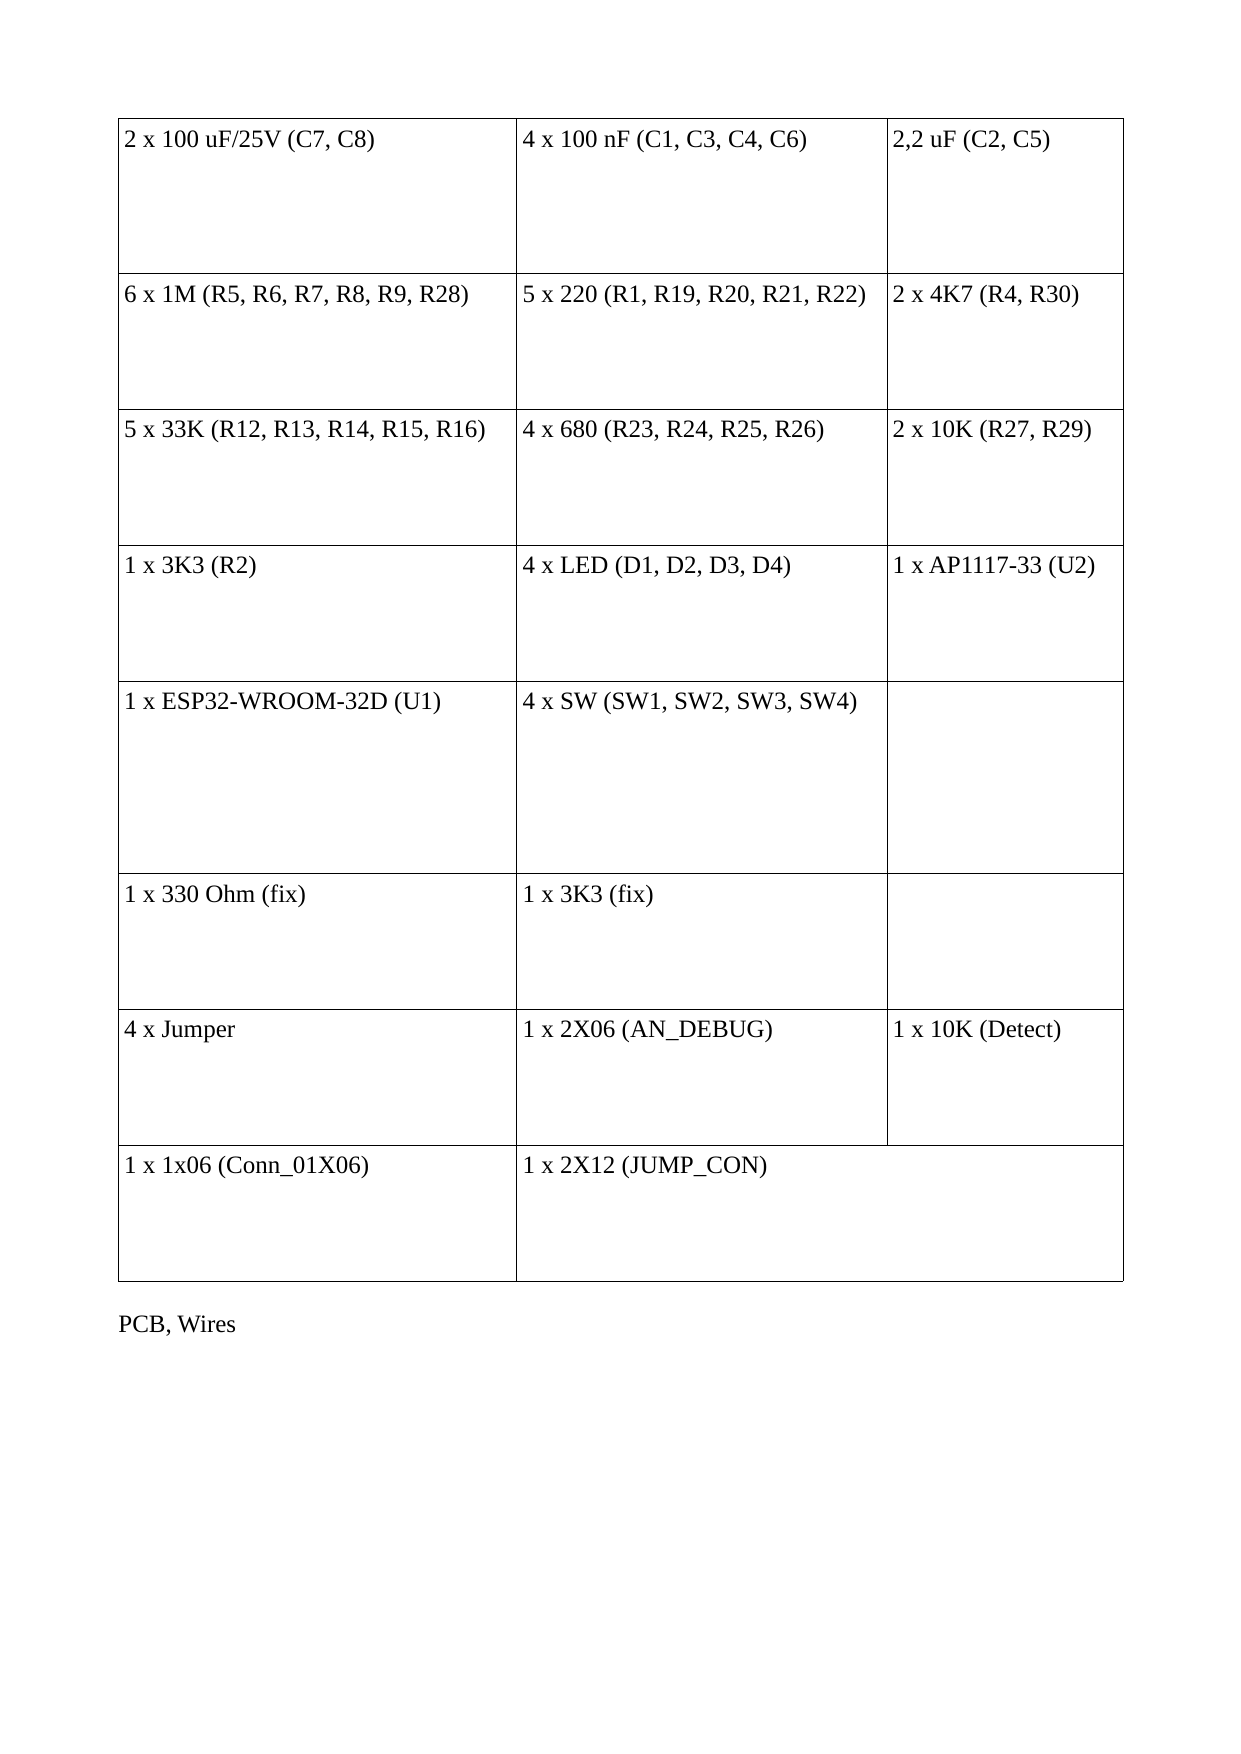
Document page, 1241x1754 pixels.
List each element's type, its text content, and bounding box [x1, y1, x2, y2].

table_cell [888, 874, 1123, 1009]
table_header 2 x 100 uF/25V (C7, C8) [119, 119, 516, 273]
table_cell 5 x 33K (R12, R13, R14, R15, R16) [119, 410, 516, 545]
table_cell 2 x 10K (R27, R29) [888, 410, 1123, 545]
table_cell 5 x 220 (R1, R19, R20, R21, R22) [517, 274, 887, 409]
table_cell 6 x 1M (R5, R6, R7, R8, R9, R28) [119, 274, 516, 409]
table_cell 1 x AP1117-33 (U2) [888, 546, 1123, 681]
table_header 2,2 uF (C2, C5) [888, 119, 1123, 273]
table_cell 1 x 3K3 (R2) [119, 546, 516, 681]
table_cell 1 x 330 Ohm (fix) [119, 874, 516, 1009]
table_cell 2 x 4K7 (R4, R30) [888, 274, 1123, 409]
table_cell 4 x LED (D1, D2, D3, D4) [517, 546, 887, 681]
table_cell 4 x 680 (R23, R24, R25, R26) [517, 410, 887, 545]
table_cell [888, 682, 1123, 873]
text PCB, Wires [118, 1309, 1122, 1338]
table_cell 1 x 2X12 (JUMP_CON) [517, 1146, 1123, 1281]
table_cell 4 x SW (SW1, SW2, SW3, SW4) [517, 682, 887, 873]
table_cell 1 x 10K (Detect) [888, 1010, 1123, 1145]
table_cell 1 x 1x06 (Conn_01X06) [119, 1146, 516, 1281]
table_cell 1 x 3K3 (fix) [517, 874, 887, 1009]
table_cell 4 x Jumper [119, 1010, 516, 1145]
table_cell 1 x ESP32-WROOM-32D (U1) [119, 682, 516, 873]
table_cell 1 x 2X06 (AN_DEBUG) [517, 1010, 887, 1145]
table_header 4 x 100 nF (C1, C3, C4, C6) [517, 119, 887, 273]
